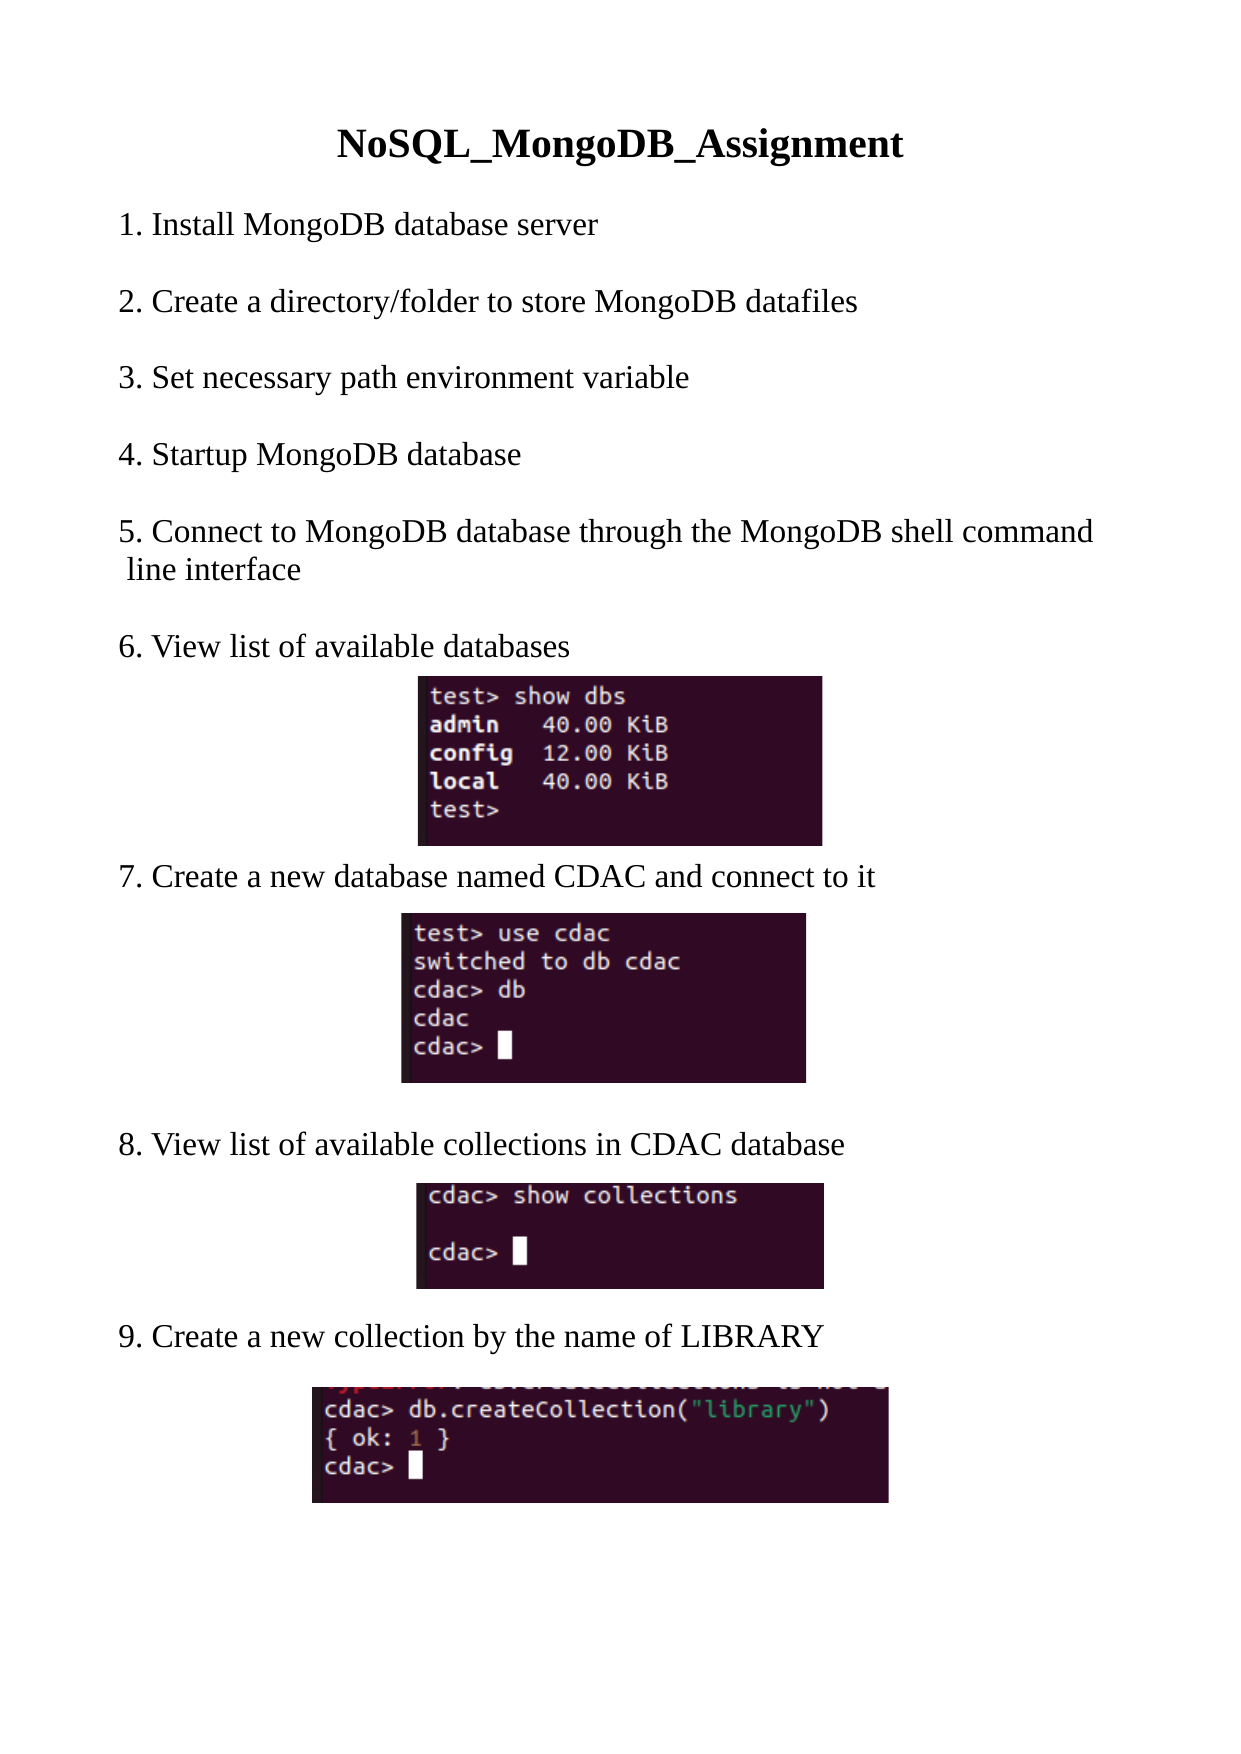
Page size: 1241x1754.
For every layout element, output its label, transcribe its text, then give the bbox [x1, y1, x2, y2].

text 8. View list of available collections in CDAC database [118, 1124, 1122, 1163]
text 1. Install MongoDB database server [118, 204, 1122, 243]
text 9. Create a new collection by the name of LIBRARY [118, 1316, 1122, 1354]
picture [401, 913, 807, 1083]
text 5. Connect to MongoDB database through the MongoDB shell command [118, 511, 1122, 549]
picture [416, 1183, 824, 1289]
text NoSQL_MongoDB_Assignment [118, 118, 1122, 166]
text line interface [118, 549, 1122, 588]
picture [417, 676, 823, 846]
picture [312, 1387, 889, 1503]
text 7. Create a new database named CDAC and connect to it [118, 856, 1122, 894]
text 6. View list of available databases [118, 626, 1122, 664]
text 3. Set necessary path environment variable [118, 358, 1122, 396]
text 2. Create a directory/folder to store MongoDB datafiles [118, 281, 1122, 319]
text 4. Startup MongoDB database [118, 434, 1122, 473]
